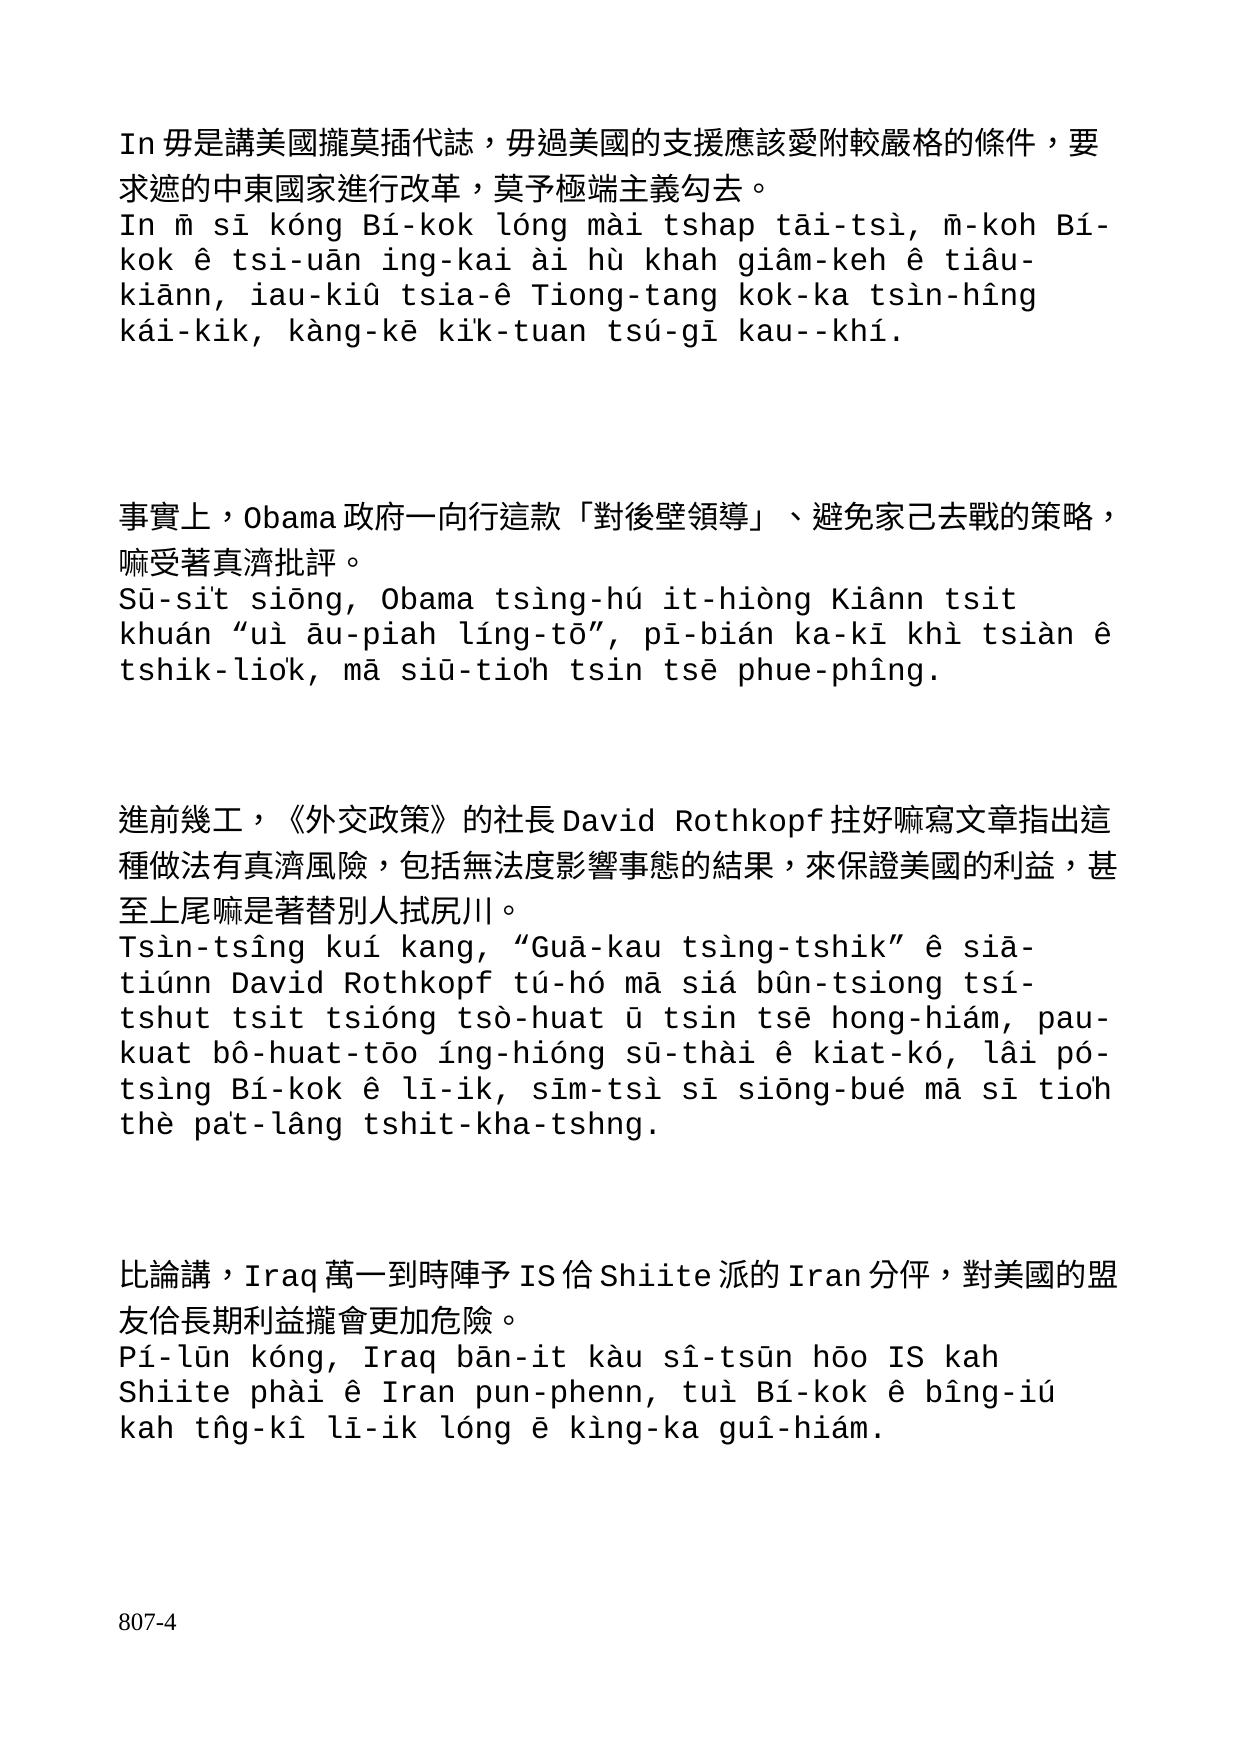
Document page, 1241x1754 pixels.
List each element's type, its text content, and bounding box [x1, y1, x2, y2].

text 比論講，Iraq萬一到時陣予IS佮Shiite派的Iran分伻，對美國的盟友佮長期利益攏會更加危險。 [118, 1250, 1122, 1341]
text 事實上，Obama政府一向行這款「對後壁領導」、避免家己去戰的策略，嘛受著真濟批評。 [118, 492, 1122, 583]
text In m̄ sī kóng Bí-kok lóng mài tshap tāi-tsì, m̄-koh Bí-kok ê tsi-uān ing-kai ài hù khah giâm-keh ê tiâu-kiānn, iau-kiû tsia-ê Tiong-tang kok-ka tsìn-hîng kái-kik, kàng-kē ki̍k-tuan tsú-gī kau--khí. [118, 209, 1122, 351]
text 進前幾工，《外交政策》的社長David Rothkopf拄好嘛寫文章指出這種做法有真濟風險，包括無法度影響事態的結果，來保證美國的利益，甚至上尾嘛是著替別人拭尻川。 [118, 796, 1122, 932]
text In毋是講美國攏莫插代誌，毋過美國的支援應該愛附較嚴格的條件，要求遮的中東國家進行改革，莫予極端主義勾去。 [118, 118, 1122, 209]
text Tsìn-tsîng kuí kang, “Guā-kau tsìng-tshik” ê siā-tiúnn David Rothkopf tú-hó mā siá bûn-tsiong tsí-tshut tsit tsióng tsò-huat ū tsin tsē hong-hiám, pau-kuat bô-huat-tōo íng-hióng sū-thài ê kiat-kó, lâi pó-tsìng Bí-kok ê lī-ik, sīm-tsì sī siōng-bué mā sī tio̍h thè pa̍t-lâng tshit-kha-tshng. [118, 932, 1122, 1144]
text Sū-si̍t siōng, Obama tsìng-hú it-hiòng Kiânn tsit khuán “uì āu-piah líng-tō”, pī-bián ka-kī khì tsiàn ê tshik-lio̍k, mā siū-tio̍h tsin tsē phue-phîng. [118, 583, 1122, 689]
text Pí-lūn kóng, Iraq bān-it kàu sî-tsūn hōo IS kah Shiite phài ê Iran pun-phenn, tuì Bí-kok ê bîng-iú kah tn̂g-kî lī-ik lóng ē kìng-ka guî-hiám. [118, 1341, 1122, 1447]
